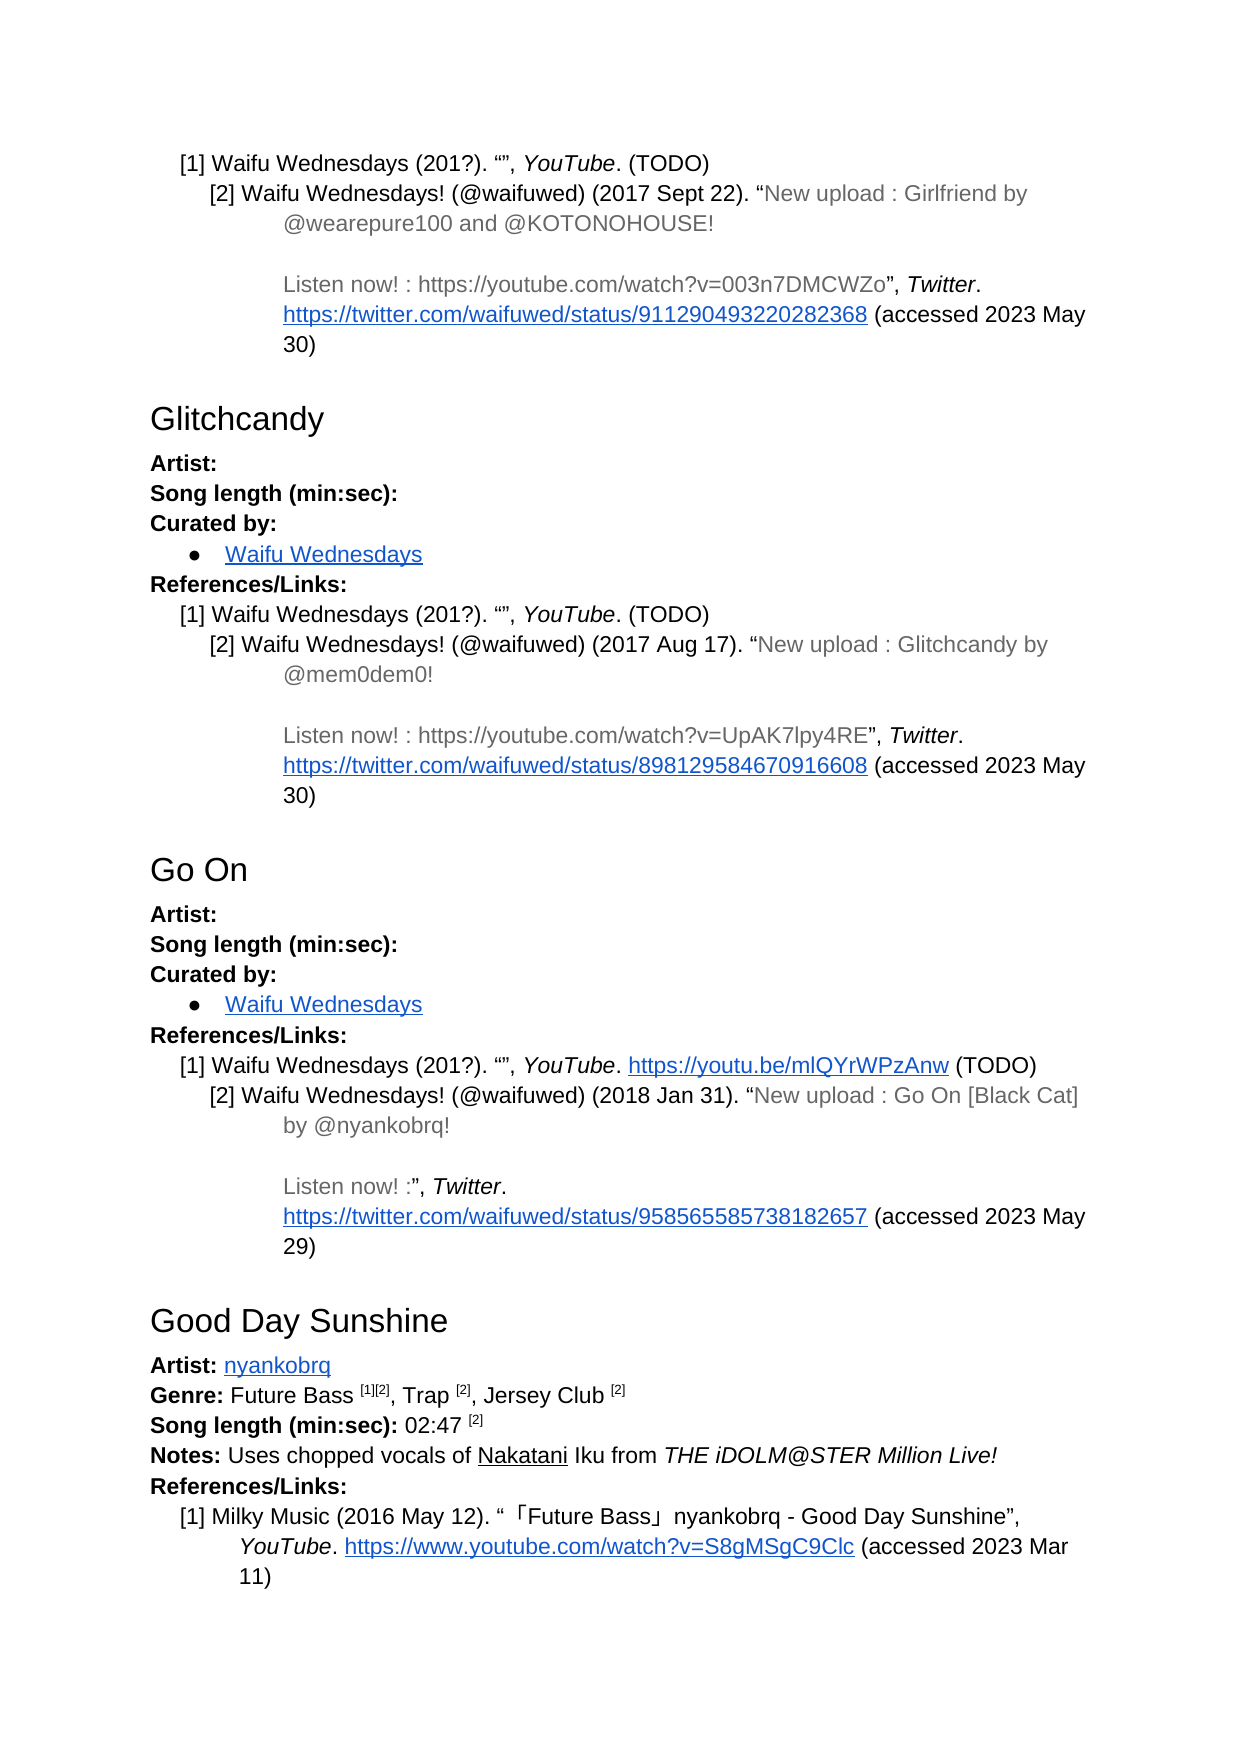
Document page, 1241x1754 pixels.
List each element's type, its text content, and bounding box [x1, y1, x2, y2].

subtitle Glitchcandy [150, 399, 1090, 437]
text [2] Waifu Wednesdays! (@waifuwed) (2017 Aug 17). “New upload : Glitchcandy by @mem0dem0! Listen now! : https://youtube.com/watch?v=UpAK7lpy4RE”, Twitter. https://twitter.com/waifuwed/status/898129584670916608 (accessed 2023 May 30) [209, 631, 1090, 808]
text Song length (min:sec): [150, 931, 1090, 957]
text [1] Waifu Wednesdays (201?). “”, YouTube. https://youtu.be/mlQYrWPzAnw (TODO) [179, 1052, 1090, 1078]
text References/Links: [150, 571, 1090, 597]
text References/Links: [150, 1022, 1090, 1048]
subtitle Go On [150, 850, 1090, 888]
list Waifu Wednesdays [187, 541, 1090, 567]
text Song length (min:sec): 02:47 [2] [150, 1412, 1090, 1438]
text [1] Waifu Wednesdays (201?). “”, YouTube. (TODO) [179, 150, 1090, 176]
text [2] Waifu Wednesdays! (@waifuwed) (2017 Sept 22). “New upload : Girlfriend by @wearepure100 and @KOTONOHOUSE! Listen now! : https://youtube.com/watch?v=003n7DMCWZo”, Twitter. https://twitter.com/waifuwed/status/911290493220282368 (accessed 2023 May 30) [209, 180, 1090, 358]
text Notes: Uses chopped vocals of Nakatani Iku from THE iDOLM@STER Million Live! [150, 1442, 1090, 1469]
text Artist: [150, 450, 1090, 476]
text Song length (min:sec): [150, 480, 1090, 506]
text Artist: [150, 901, 1090, 927]
text [1] Milky Music (2016 May 12). “「Future Bass」nyankobrq - Good Day Sunshine”, YouTube. https://www.youtube.com/watch?v=S8gMSgC9Clc (accessed 2023 Mar 11) [179, 1503, 1090, 1589]
subtitle Good Day Sunshine [150, 1301, 1090, 1339]
list Waifu Wednesdays [187, 991, 1090, 1018]
text Artist: nyankobrq [150, 1352, 1090, 1378]
text Curated by: [150, 961, 1090, 988]
text Curated by: [150, 510, 1090, 537]
text [1] Waifu Wednesdays (201?). “”, YouTube. (TODO) [179, 601, 1090, 627]
text References/Links: [150, 1473, 1090, 1499]
text [2] Waifu Wednesdays! (@waifuwed) (2018 Jan 31). “New upload : Go On [Black Cat] by @nyankobrq! Listen now! :”, Twitter. https://twitter.com/waifuwed/status/958565585738182657 (accessed 2023 May 29) [209, 1082, 1090, 1259]
text Genre: Future Bass [1][2], Trap [2], Jersey Club [2] [150, 1382, 1090, 1408]
